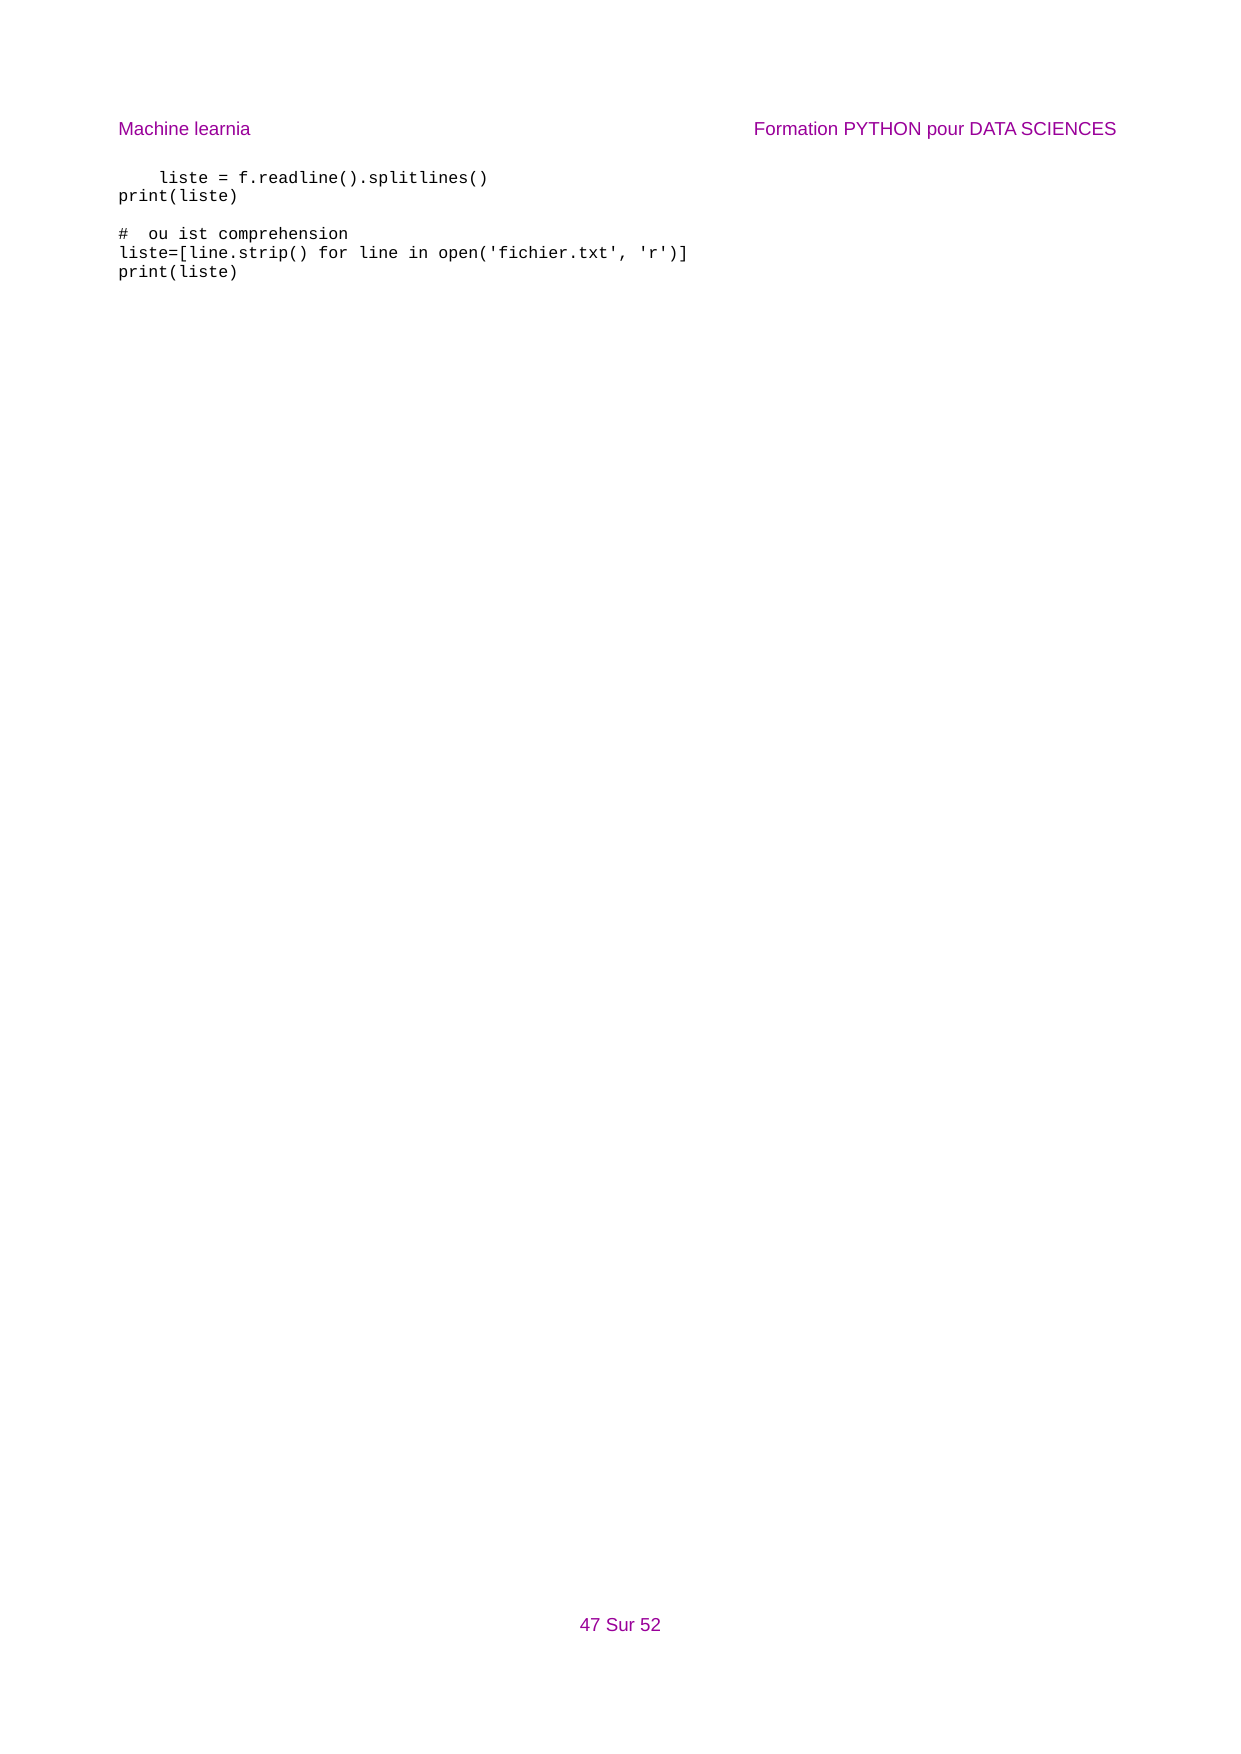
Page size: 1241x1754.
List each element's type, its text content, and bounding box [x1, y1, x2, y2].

text liste=[line.strip() for line in open('fichier.txt', 'r')] [118, 244, 1122, 263]
text # ou ist comprehension [118, 226, 1122, 244]
text print(liste) [118, 188, 1122, 207]
text liste = f.readline().splitlines() [118, 169, 1122, 188]
text print(liste) [118, 263, 1122, 282]
